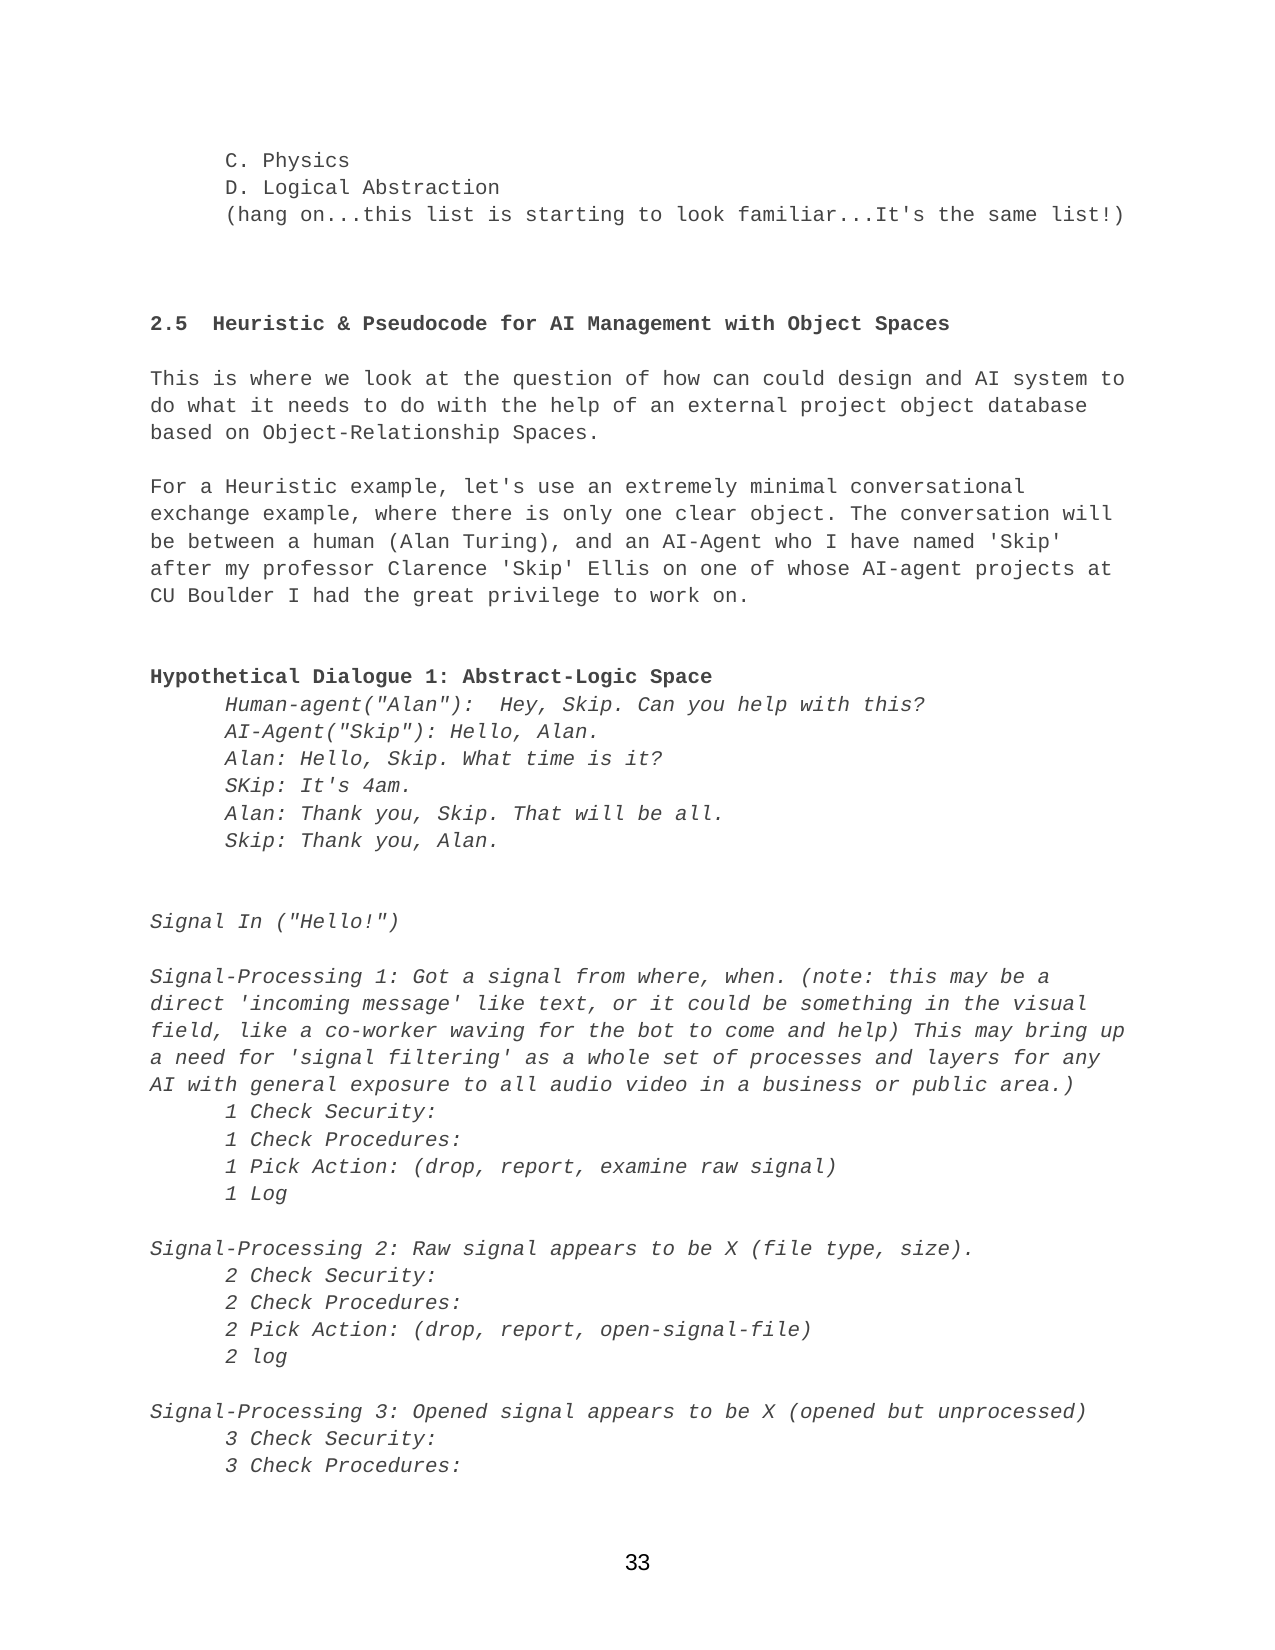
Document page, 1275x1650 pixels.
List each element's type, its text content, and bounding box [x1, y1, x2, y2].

text Hypothetical Dialogue 1: Abstract-Logic Space [150, 667, 1125, 690]
text Alan: Hello, Skip. What time is it? [225, 748, 1125, 772]
text 1 Check Procedures: [225, 1129, 1125, 1152]
text For a Heuristic example, let's use an extremely minimal conversational exchange example, where there is only one clear object. The conversation will be between a human (Alan Turing), and an AI-Agent who I have named 'Skip' after my professor Clarence 'Skip' Ellis on one of whose AI-agent projects at CU Boulder I had the great privilege to work on. [150, 476, 1125, 609]
text Alan: Thank you, Skip. That will be all. [225, 802, 1125, 826]
text 3 Check Procedures: [225, 1455, 1125, 1479]
text 1 Pick Action: (drop, report, examine raw signal) [225, 1156, 1125, 1179]
text Signal-Processing 2: Raw signal appears to be X (file type, size). [150, 1237, 1125, 1261]
text 3 Check Security: [225, 1428, 1125, 1451]
text 2 Pick Action: (drop, report, open-signal-file) [225, 1319, 1125, 1343]
text 2 log [225, 1346, 1125, 1370]
text Signal In ("Hello!") [150, 911, 1125, 935]
text 2 Check Procedures: [225, 1292, 1125, 1316]
text 2 Check Security: [225, 1265, 1125, 1288]
text Human-agent("Alan"): Hey, Skip. Can you help with this? [225, 694, 1125, 717]
text C. Physics [150, 150, 1125, 174]
text 1 Log [225, 1183, 1125, 1207]
text (hang on...this list is starting to look familiar...It's the same list!) [150, 204, 1125, 228]
text This is where we look at the question of how can could design and AI system to do what it needs to do with the help of an external project object database based on Object-Relationship Spaces. [150, 367, 1125, 446]
text SKip: It's 4am. [225, 775, 1125, 799]
text Skip: Thank you, Alan. [225, 830, 1125, 853]
text 2.5 Heuristic & Pseudocode for AI Management with Object Spaces [150, 313, 1125, 337]
text Signal-Processing 1: Got a signal from where, when. (note: this may be a direct 'incoming message' like text, or it could be something in the visual field, like a co-worker waving for the bot to come and help) This may bring up a need for 'signal filtering' as a whole set of processes and layers for any AI with general exposure to all audio video in a business or public area.) [150, 966, 1125, 1098]
text AI-Agent("Skip"): Hello, Alan. [225, 721, 1125, 744]
text Signal-Processing 3: Opened signal appears to be X (opened but unprocessed) [150, 1401, 1125, 1424]
text 1 Check Security: [225, 1102, 1125, 1125]
text D. Logical Abstraction [150, 177, 1125, 201]
